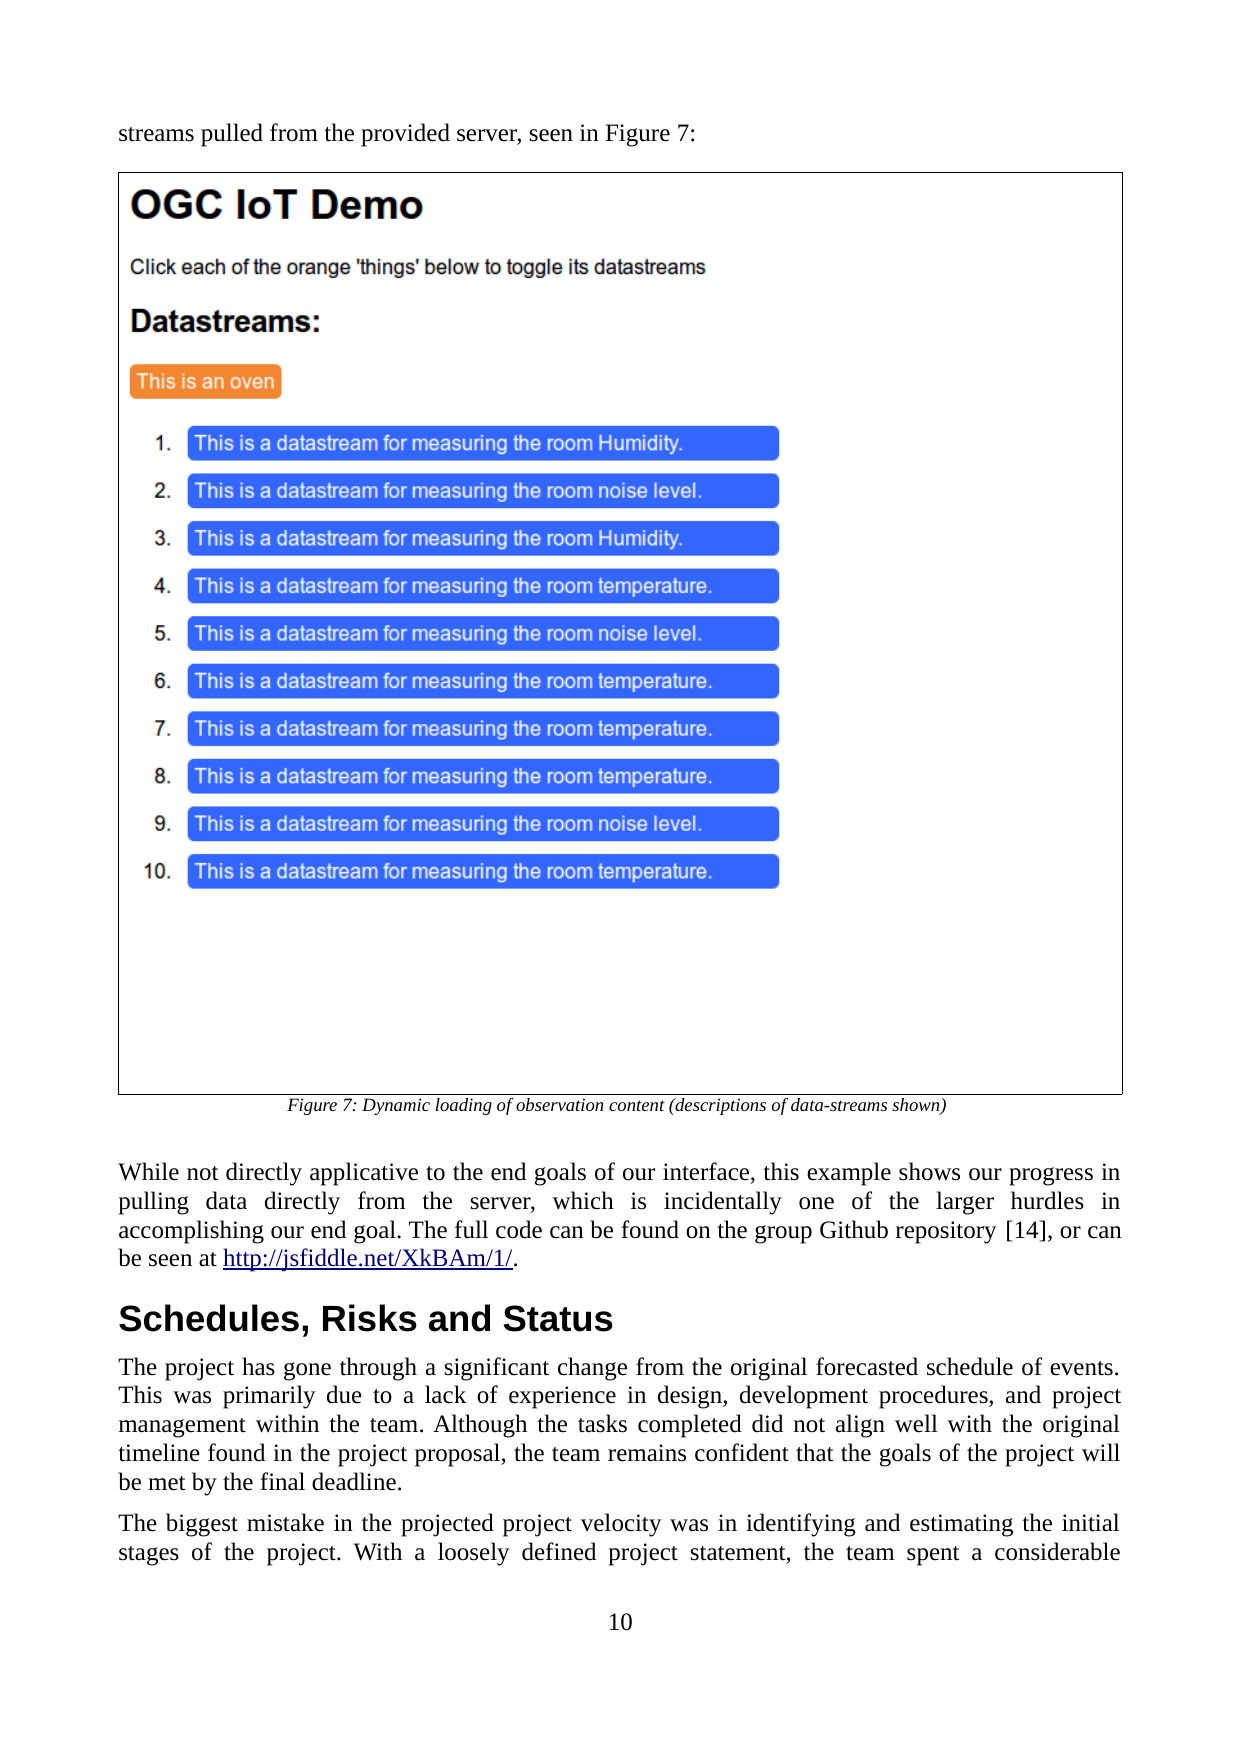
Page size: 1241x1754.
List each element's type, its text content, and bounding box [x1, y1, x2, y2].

text [119, 173, 1122, 1094]
text streams pulled from the provided server, seen in Figure 7: [118, 118, 1122, 147]
subtitle Schedules, Risks and Status [118, 1297, 1122, 1339]
text Figure 7: Dynamic loading of observation content (descriptions of data-streams shown) [118, 1095, 1122, 1116]
picture [121, 175, 1119, 1092]
text While not directly applicative to the end goals of our interface, this example shows our progress in pulling data directly from the server, which is incidentally one of the larger hurdles in accomplishing our end goal. The full code can be found on the group Github repository [14], or can be seen at http://jsfiddle.net/XkBAm/1/. [118, 1157, 1122, 1272]
text The project has gone through a significant change from the original forecasted schedule of events. This was primarily due to a lack of experience in design, development procedures, and project management within the team. Although the tasks completed did not align well with the original timeline found in the project proposal, the team remains confident that the goals of the project will be met by the final deadline. [118, 1352, 1122, 1495]
text The biggest mistake in the projected project velocity was in identifying and estimating the initial stages of the project. With a loosely defined project statement, the team spent a considerable [118, 1508, 1122, 1565]
